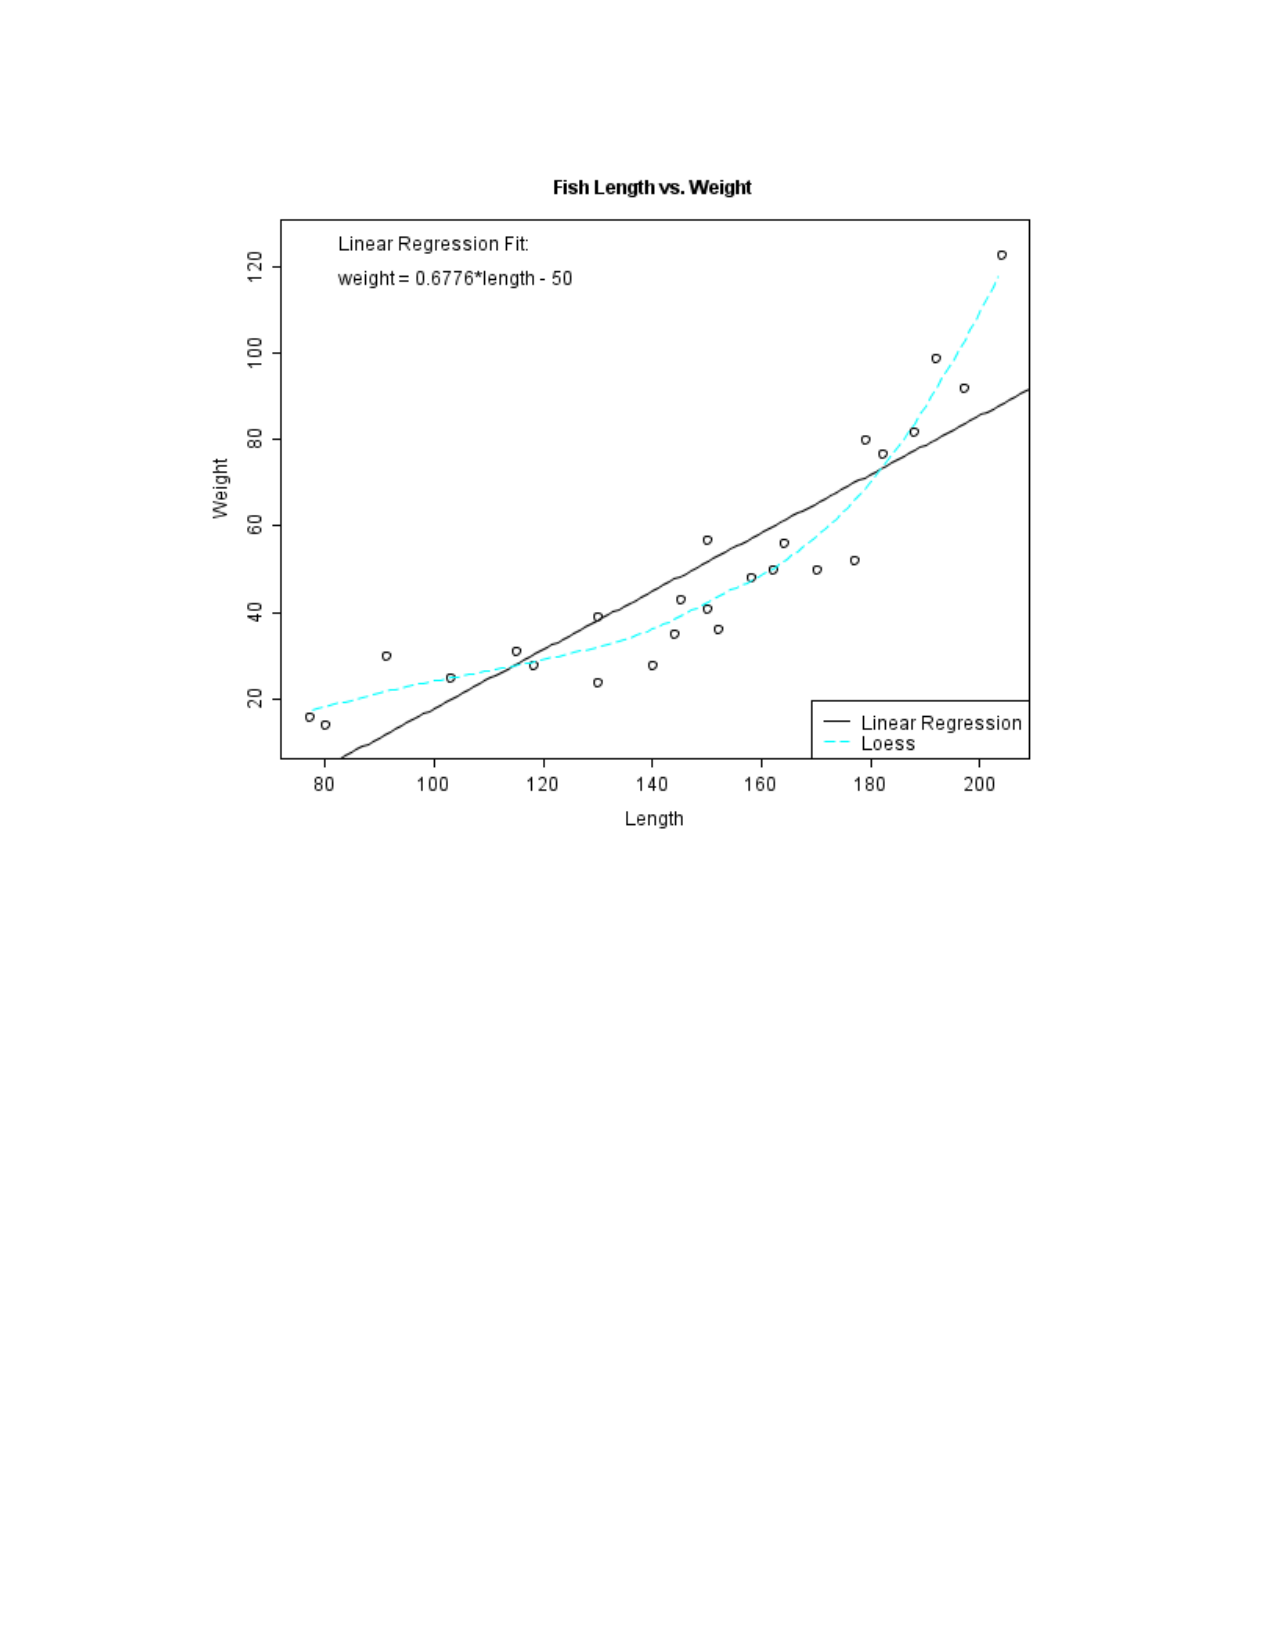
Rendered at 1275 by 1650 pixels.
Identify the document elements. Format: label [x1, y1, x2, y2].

picture [211, 150, 1064, 846]
